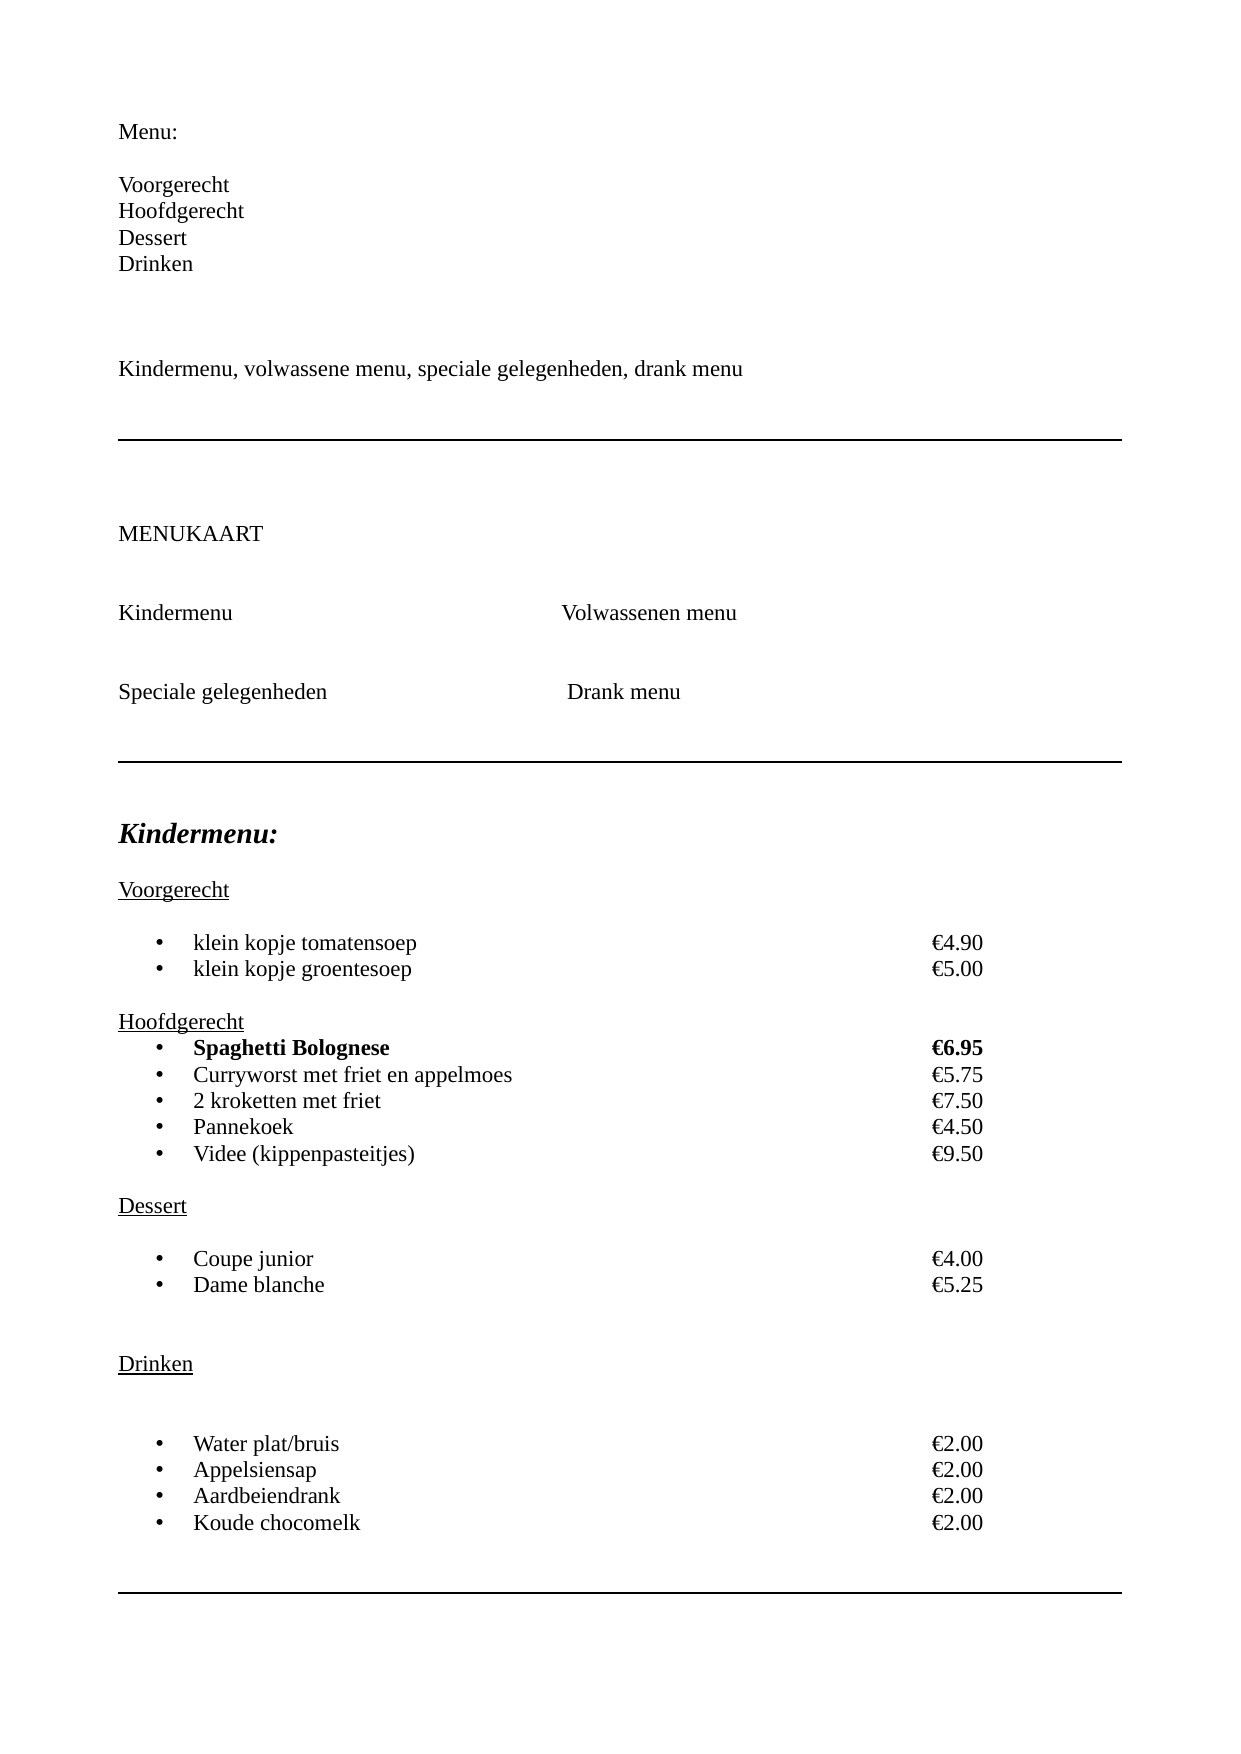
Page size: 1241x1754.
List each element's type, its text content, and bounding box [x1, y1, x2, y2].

list Appelsiensap €2.00 [156, 1456, 1122, 1482]
list klein kopje groentesoep €5.00 [156, 955, 1122, 982]
text Dessert [118, 1192, 1122, 1219]
text Kindermenu: [118, 816, 1122, 850]
list 2 kroketten met friet €7.50 [156, 1087, 1122, 1113]
list Pannekoek €4.50 [156, 1113, 1122, 1140]
text Menu: [118, 118, 1122, 144]
text Speciale gelegenheden Drank menu [118, 678, 1122, 704]
list klein kopje tomatensoep €4.90 [156, 929, 1122, 955]
text Voorgerecht [118, 876, 1122, 902]
text Voorgerecht [118, 171, 1122, 197]
text Drinken [118, 250, 1122, 276]
list Videe (kippenpasteitjes) €9.50 [156, 1140, 1122, 1166]
list Coupe junior €4.00 [156, 1245, 1122, 1271]
list Aardbeiendrank €2.00 [156, 1482, 1122, 1509]
text Kindermenu Volwassenen menu [118, 599, 1122, 625]
text Dessert [118, 223, 1122, 250]
list Water plat/bruis €2.00 [156, 1429, 1122, 1456]
list Koude chocomelk €2.00 [156, 1509, 1122, 1535]
list Dame blanche €5.25 [156, 1271, 1122, 1298]
list Curryworst met friet en appelmoes €5.75 [156, 1061, 1122, 1087]
text Kindermenu, volwassene menu, speciale gelegenheden, drank menu [118, 355, 1122, 382]
text Hoofdgerecht [118, 197, 1122, 223]
list Spaghetti Bolognese €6.95 [156, 1034, 1122, 1061]
text Drinken [118, 1351, 1122, 1377]
text Hoofdgerecht [118, 1008, 1122, 1034]
text MENUKAART [118, 520, 1122, 546]
